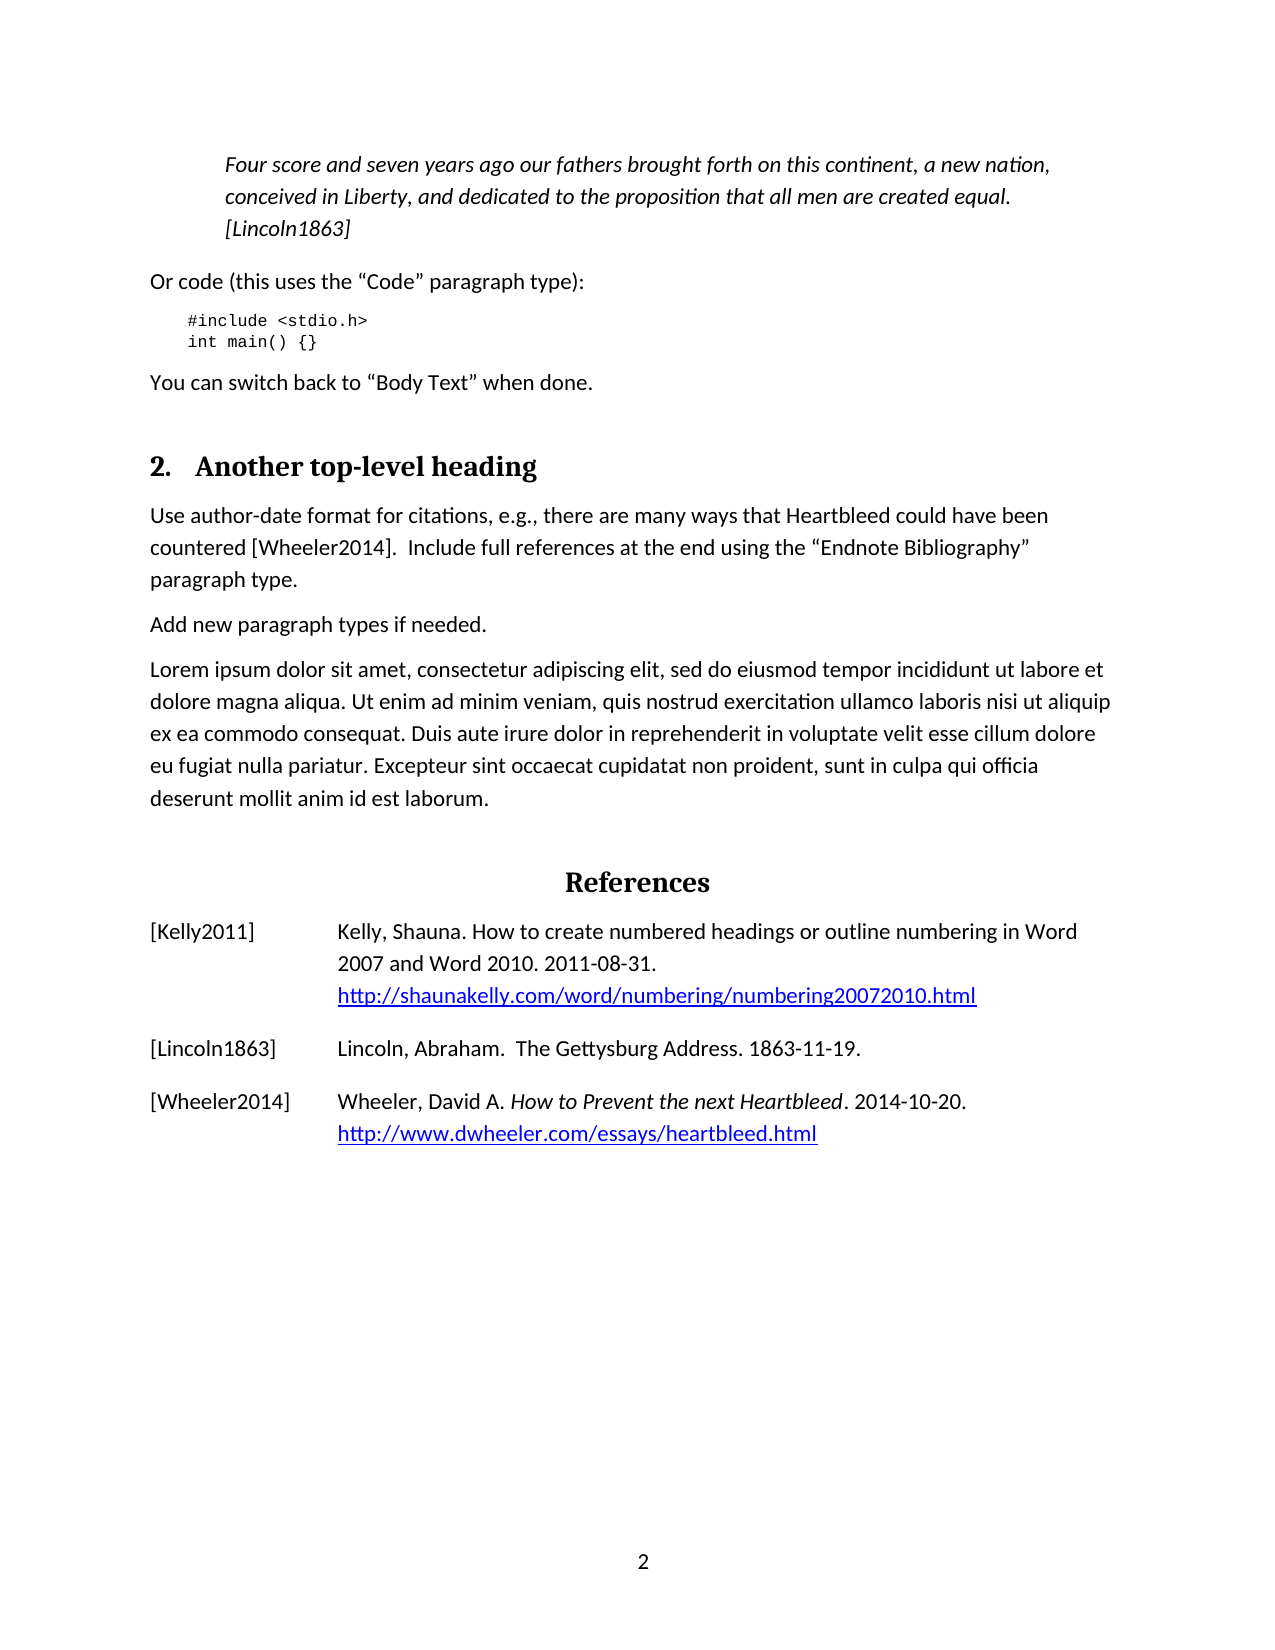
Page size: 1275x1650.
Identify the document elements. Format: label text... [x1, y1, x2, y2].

subtitle References [150, 866, 1125, 899]
text [Lincoln1863] Lincoln, Abraham. The Gettysburg Address. 1863-11-19. [150, 1034, 1125, 1062]
text Or code (this uses the “Code” paragraph type): [150, 267, 1125, 295]
subtitle Another top-level heading [150, 450, 1125, 484]
text Lorem ipsum dolor sit amet, consectetur adipiscing elit, sed do eiusmod tempor incididunt ut labore et dolore magna aliqua. Ut enim ad minim veniam, quis nostrud exercitation ullamco laboris nisi ut aliquip ex ea commodo consequat. Duis aute irure dolor in reprehenderit in voluptate velit esse cillum dolore eu fugiat nulla pariatur. Excepteur sint occaecat cupidatat non proident, sunt in culpa qui officia deserunt mollit anim id est laborum. [150, 655, 1125, 812]
text Four score and seven years ago our fathers brought forth on this continent, a new nation, conceived in Liberty, and dedicated to the proposition that all men are created equal. [Lincoln1863] [225, 150, 1125, 242]
text int main() {} [187, 334, 1125, 353]
text [Wheeler2014] Wheeler, David A. How to Prevent the next Heartbleed. 2014-10-20. http://www.dwheeler.com/essays/heartbleed.html [150, 1087, 1125, 1147]
text [Kelly2011] Kelly, Shauna. How to create numbered headings or outline numbering in Word 2007 and Word 2010. 2011-08-31. http://shaunakelly.com/word/numbering/numbering20072010.html [150, 917, 1125, 1009]
text Add new paragraph types if needed. [150, 610, 1125, 638]
text Use author-date format for citations, e.g., there are many ways that Heartbleed could have been countered [Wheeler2014]. Include full references at the end using the “Endnote Bibliography” paragraph type. [150, 501, 1125, 593]
text #include <stdio.h> [187, 312, 1125, 331]
text You can switch back to “Body Text” when done. [150, 368, 1125, 396]
